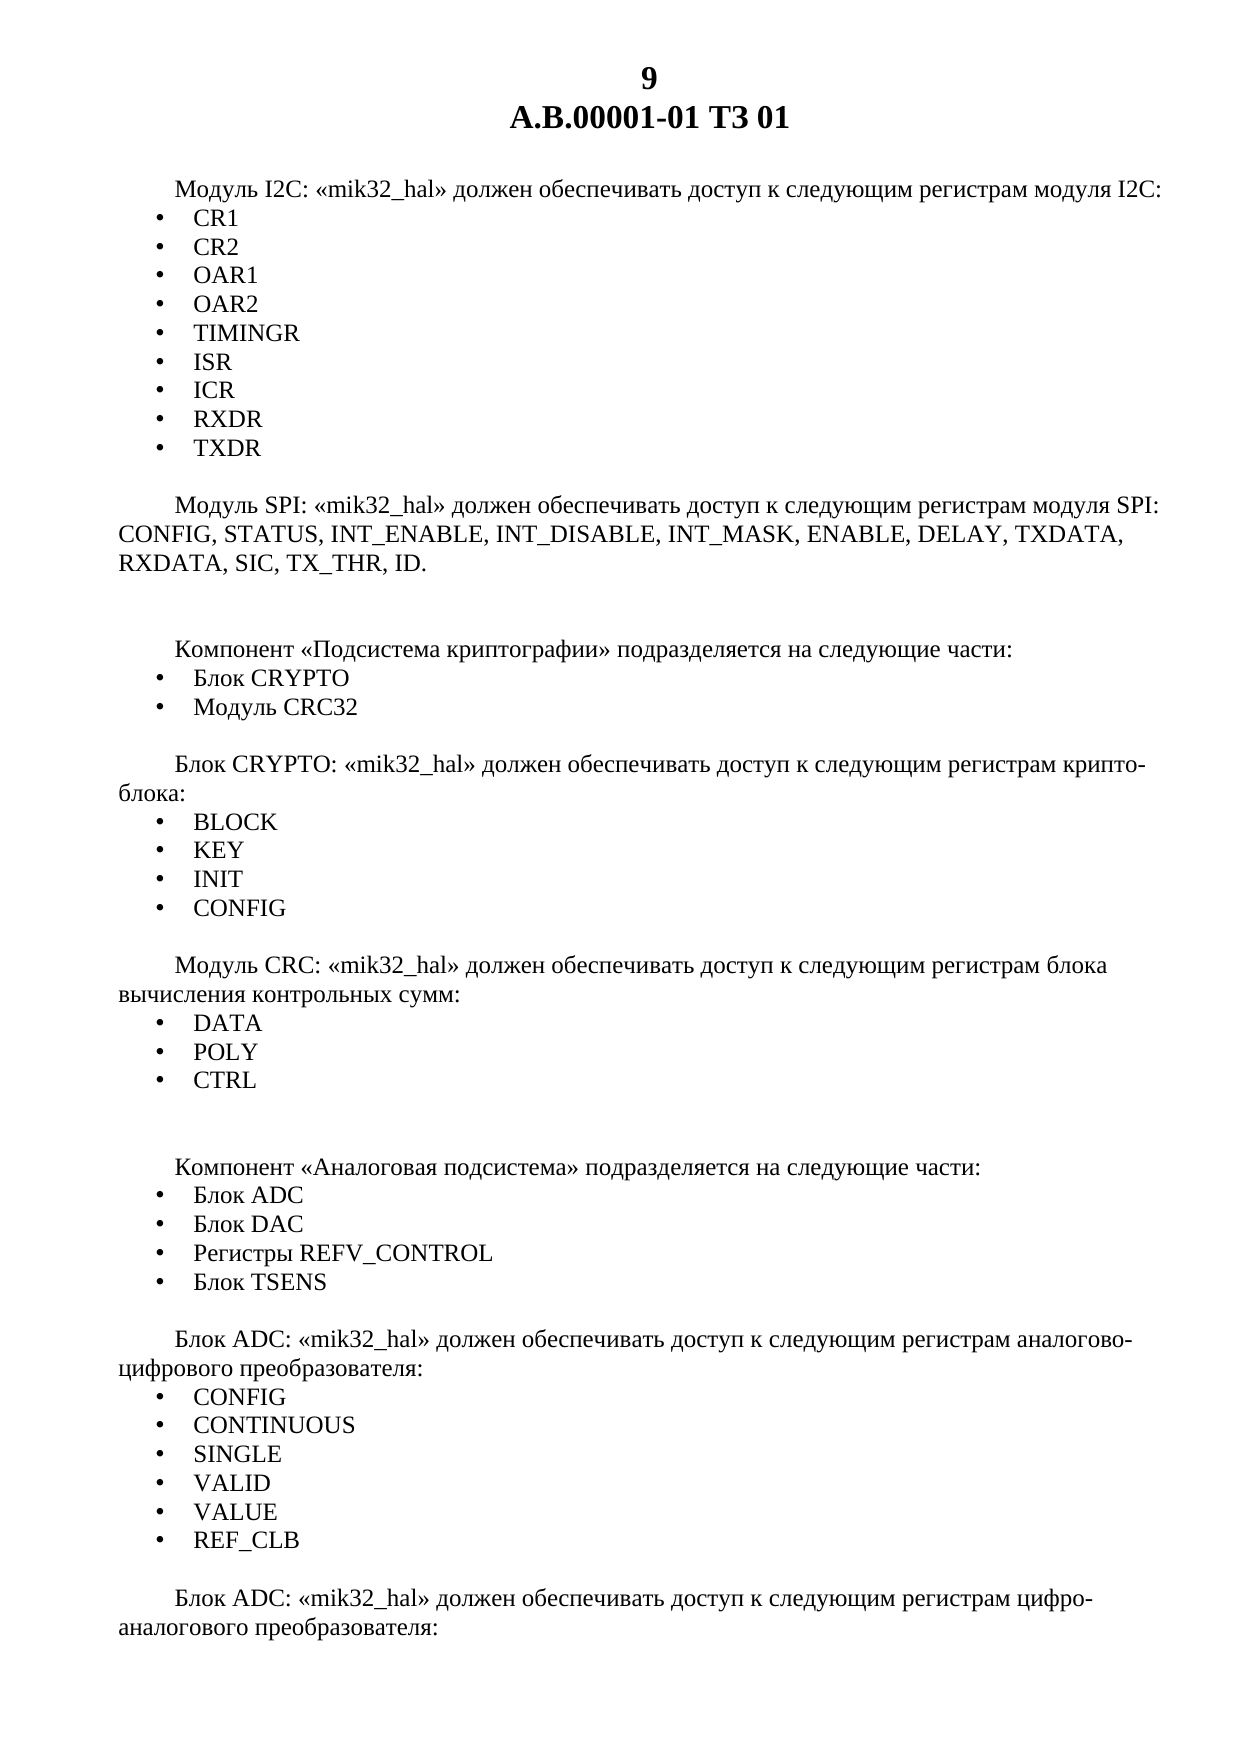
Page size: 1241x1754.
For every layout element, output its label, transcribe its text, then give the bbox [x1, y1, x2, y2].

list Модуль CRC32 [156, 692, 1181, 720]
list TXDR [156, 433, 1181, 462]
list CR1 [156, 203, 1181, 232]
text Компонент «Подсистема криптографии» подразделяется на следующие части: [118, 634, 1181, 663]
text Модуль CRC: «mik32_hal» должен обеспечивать доступ к следующим регистрам блока вычисления контрольных сумм: [118, 950, 1181, 1008]
list VALID [156, 1468, 1181, 1497]
list KEY [156, 835, 1181, 864]
text Блок CRYPTO: «mik32_hal» должен обеспечивать доступ к следующим регистрам крипто-блока: [118, 749, 1181, 807]
list Блок ADC [156, 1180, 1181, 1209]
list REF_CLB [156, 1525, 1181, 1554]
text Модуль SPI: «mik32_hal» должен обеспечивать доступ к следующим регистрам модуля SPI: CONFIG, STATUS, INT_ENABLE, INT_DISABLE, INT_MASK, ENABLE, DELAY, TXDATA, RXDATA, SIC, TX_THR, ID. [118, 490, 1181, 577]
list ICR [156, 375, 1181, 404]
list Блок CRYPTO [156, 663, 1181, 692]
list CONFIG [156, 1382, 1181, 1410]
list DATA [156, 1008, 1181, 1037]
text Блок ADC: «mik32_hal» должен обеспечивать доступ к следующим регистрам цифро-аналогового преобразователя: [118, 1583, 1181, 1640]
list CTRL [156, 1065, 1181, 1094]
list POLY [156, 1037, 1181, 1065]
list Регистры REFV_CONTROL [156, 1238, 1181, 1267]
list Блок TSENS [156, 1267, 1181, 1295]
list INIT [156, 864, 1181, 893]
list Блок DAC [156, 1209, 1181, 1238]
text Компонент «Аналоговая подсистема» подразделяется на следующие части: [118, 1152, 1181, 1180]
list VALUE [156, 1497, 1181, 1525]
list BLOCK [156, 807, 1181, 835]
list ISR [156, 347, 1181, 375]
list SINGLE [156, 1439, 1181, 1468]
list OAR1 [156, 260, 1181, 289]
list CONFIG [156, 893, 1181, 922]
list CR2 [156, 232, 1181, 260]
text Блок ADC: «mik32_hal» должен обеспечивать доступ к следующим регистрам аналогово-цифрового преобразователя: [118, 1324, 1181, 1382]
list TIMINGR [156, 318, 1181, 347]
list RXDR [156, 404, 1181, 433]
list CONTINUOUS [156, 1410, 1181, 1439]
text Модуль I2C: «mik32_hal» должен обеспечивать доступ к следующим регистрам модуля I2C: [118, 174, 1181, 203]
list OAR2 [156, 289, 1181, 318]
